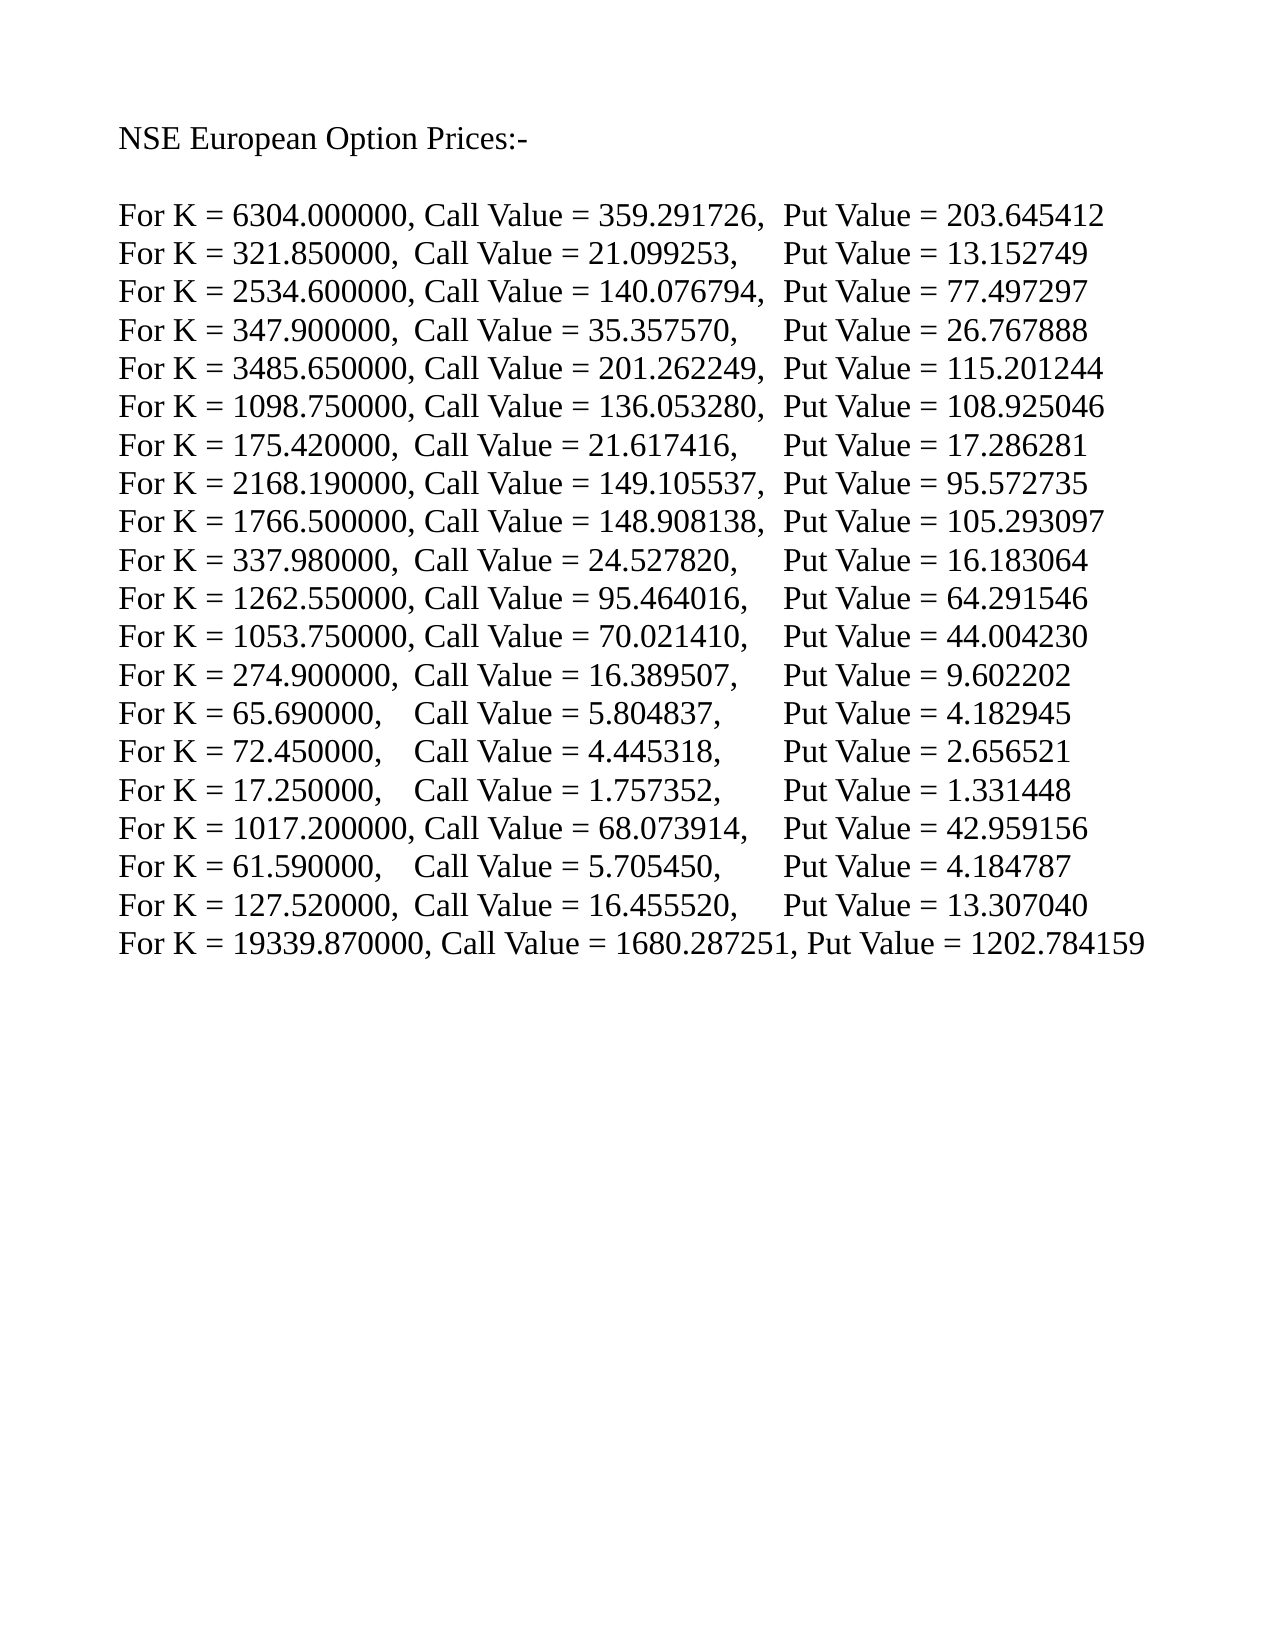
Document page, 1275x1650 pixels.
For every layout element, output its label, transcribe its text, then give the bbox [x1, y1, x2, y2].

text For K = 6304.000000, Call Value = 359.291726, Put Value = 203.645412 [118, 195, 1157, 233]
text For K = 19339.870000, Call Value = 1680.287251, Put Value = 1202.784159 [118, 923, 1157, 961]
text For K = 17.250000, Call Value = 1.757352, Put Value = 1.331448 [118, 770, 1157, 808]
text For K = 3485.650000, Call Value = 201.262249, Put Value = 115.201244 [118, 348, 1157, 386]
text For K = 65.690000, Call Value = 5.804837, Put Value = 4.182945 [118, 693, 1157, 731]
text For K = 2534.600000, Call Value = 140.076794, Put Value = 77.497297 [118, 271, 1157, 310]
text For K = 72.450000, Call Value = 4.445318, Put Value = 2.656521 [118, 731, 1157, 770]
text For K = 321.850000, Call Value = 21.099253, Put Value = 13.152749 [118, 233, 1157, 271]
text For K = 1766.500000, Call Value = 148.908138, Put Value = 105.293097 [118, 501, 1157, 540]
text For K = 1053.750000, Call Value = 70.021410, Put Value = 44.004230 [118, 616, 1157, 655]
text NSE European Option Prices:- [118, 118, 1157, 156]
text For K = 347.900000, Call Value = 35.357570, Put Value = 26.767888 [118, 310, 1157, 348]
text For K = 175.420000, Call Value = 21.617416, Put Value = 17.286281 [118, 425, 1157, 463]
text For K = 127.520000, Call Value = 16.455520, Put Value = 13.307040 [118, 885, 1157, 923]
text For K = 61.590000, Call Value = 5.705450, Put Value = 4.184787 [118, 846, 1157, 885]
text For K = 1017.200000, Call Value = 68.073914, Put Value = 42.959156 [118, 808, 1157, 846]
text For K = 1098.750000, Call Value = 136.053280, Put Value = 108.925046 [118, 386, 1157, 425]
text For K = 2168.190000, Call Value = 149.105537, Put Value = 95.572735 [118, 463, 1157, 501]
text For K = 337.980000, Call Value = 24.527820, Put Value = 16.183064 [118, 540, 1157, 578]
text For K = 1262.550000, Call Value = 95.464016, Put Value = 64.291546 [118, 578, 1157, 616]
text For K = 274.900000, Call Value = 16.389507, Put Value = 9.602202 [118, 655, 1157, 693]
